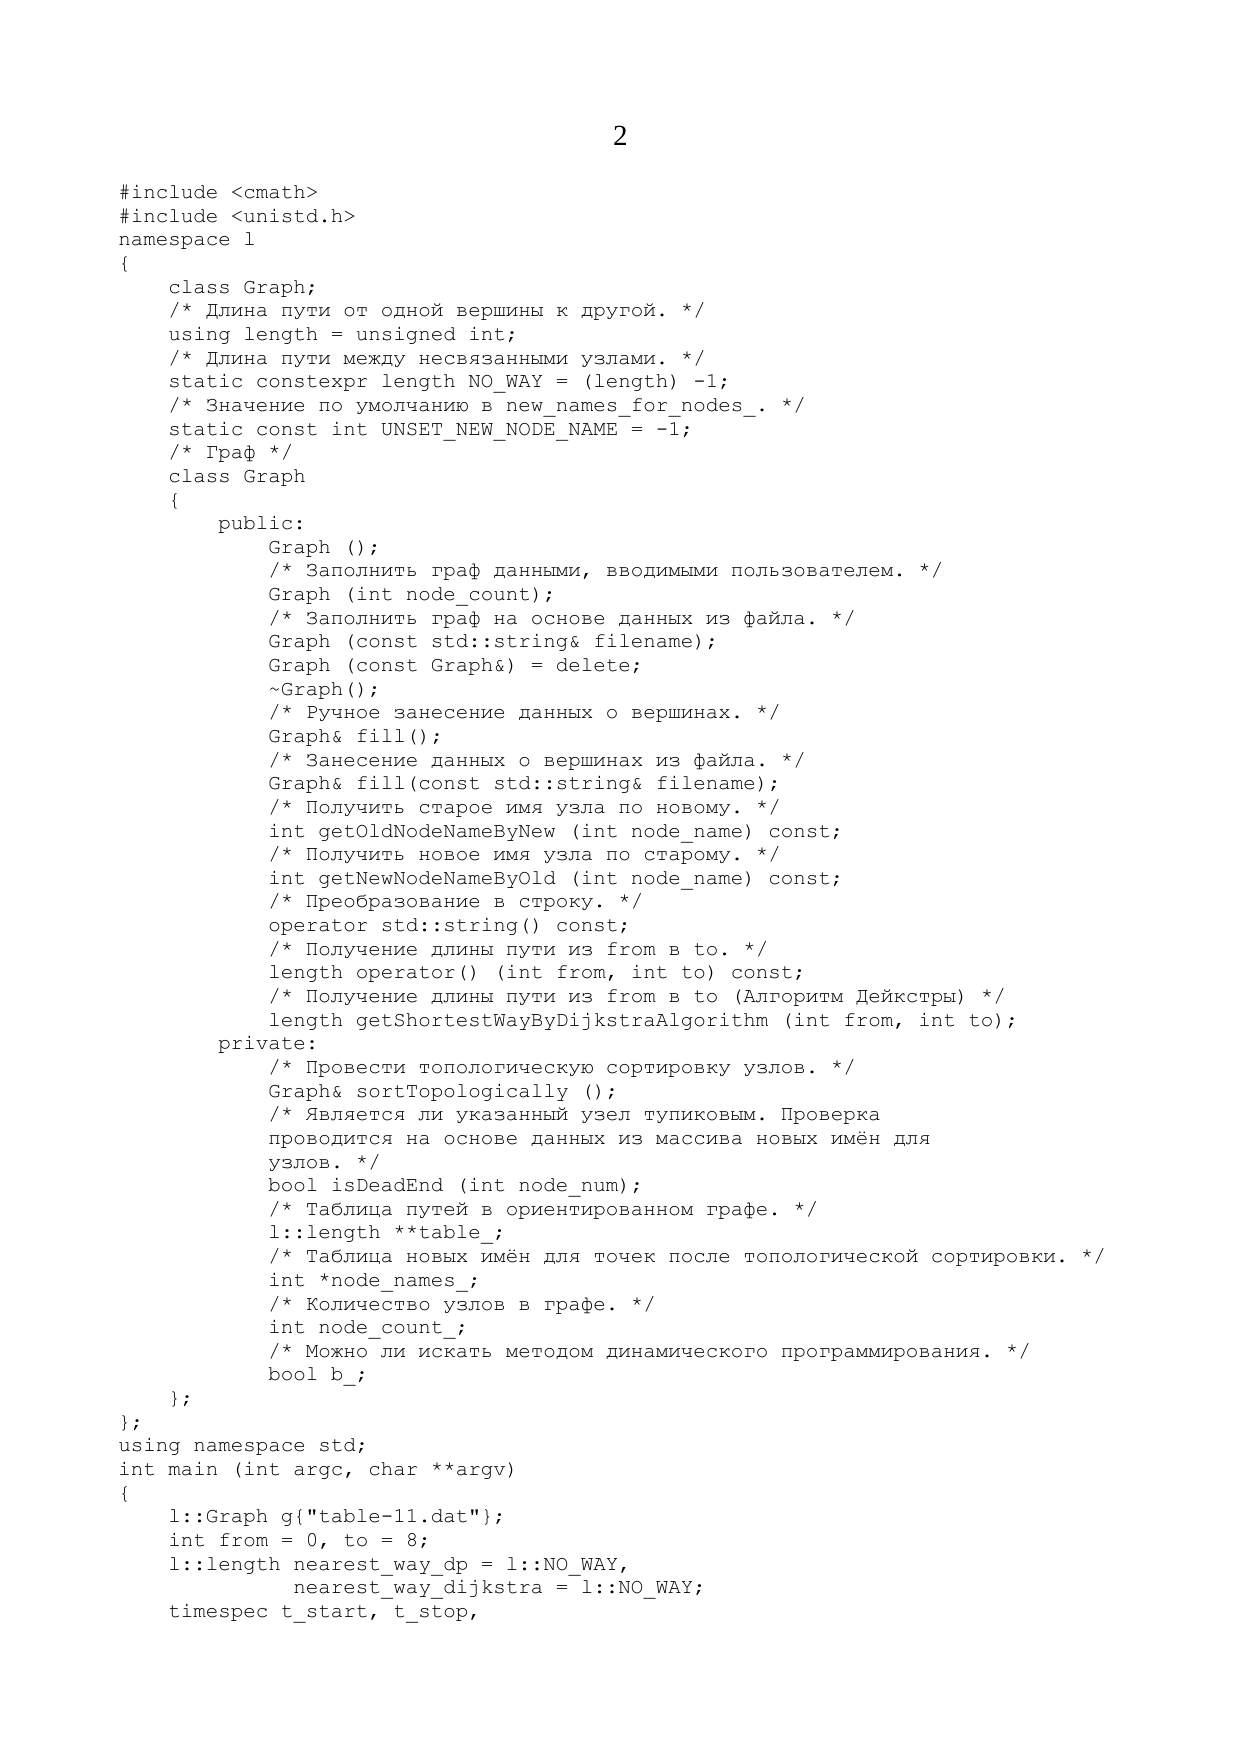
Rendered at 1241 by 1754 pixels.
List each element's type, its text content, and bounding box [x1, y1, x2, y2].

text l::length **table_; [118, 1222, 1122, 1245]
text /* Можно ли искать методом динамического программирования. */ [118, 1340, 1122, 1363]
text int getNewNodeNameByOld (int node_name) const; [118, 867, 1122, 891]
text timespec t_start, t_stop, [118, 1600, 1122, 1623]
text /* Длина пути от одной вершины к другой. */ [118, 299, 1122, 323]
text { [118, 488, 1122, 512]
text bool isDeadEnd (int node_num); [118, 1174, 1122, 1198]
text nearest_way_dijkstra = l::NO_WAY; [118, 1576, 1122, 1600]
text l::length nearest_way_dp = l::NO_WAY, [118, 1553, 1122, 1576]
text #include <unistd.h> [118, 205, 1122, 228]
text Graph& fill(); [118, 725, 1122, 749]
text Graph (); [118, 536, 1122, 559]
text int node_count_; [118, 1316, 1122, 1340]
text /* Длина пути между несвязанными узлами. */ [118, 347, 1122, 370]
text using namespace std; [118, 1434, 1122, 1458]
text namespace l [118, 228, 1122, 252]
text /* Ручное занесение данных о вершинах. */ [118, 701, 1122, 725]
text bool b_; [118, 1363, 1122, 1387]
text private: [118, 1032, 1122, 1056]
text { [118, 252, 1122, 276]
text проводится на основе данных из массива новых имён для [118, 1127, 1122, 1151]
text Graph& fill(const std::string& filename); [118, 772, 1122, 796]
text using length = unsigned int; [118, 323, 1122, 347]
text /* Занесение данных о вершинах из файла. */ [118, 749, 1122, 772]
text }; [118, 1411, 1122, 1434]
text /* Преобразование в строку. */ [118, 891, 1122, 914]
text /* Провести топологическую сортировку узлов. */ [118, 1056, 1122, 1080]
text /* Количество узлов в графе. */ [118, 1292, 1122, 1316]
text class Graph; [118, 276, 1122, 299]
text /* Получить старое имя узла по новому. */ [118, 796, 1122, 819]
text ~Graph(); [118, 678, 1122, 701]
text /* Получение длины пути из from в to (Алгоритм Дейкстры) */ [118, 985, 1122, 1009]
text /* Таблица новых имён для точек после топологической сортировки. */ [118, 1245, 1122, 1269]
text /* Заполнить граф на основе данных из файла. */ [118, 607, 1122, 630]
text }; [118, 1387, 1122, 1411]
text { [118, 1482, 1122, 1505]
text /* Таблица путей в ориентированном графе. */ [118, 1198, 1122, 1222]
text public: [118, 512, 1122, 536]
text /* Значение по умолчанию в new_names_for_nodes_. */ [118, 394, 1122, 418]
text length getShortestWayByDijkstraAlgorithm (int from, int to); [118, 1009, 1122, 1032]
text int from = 0, to = 8; [118, 1529, 1122, 1553]
text static const int UNSET_NEW_NODE_NAME = -1; [118, 418, 1122, 441]
text int main (int argc, char **argv) [118, 1458, 1122, 1482]
text /* Граф */ [118, 441, 1122, 465]
text l::Graph g{"table-11.dat"}; [118, 1505, 1122, 1529]
text узлов. */ [118, 1151, 1122, 1174]
text Graph (const std::string& filename); [118, 630, 1122, 654]
text /* Получить новое имя узла по старому. */ [118, 843, 1122, 867]
text class Graph [118, 465, 1122, 488]
text Graph& sortTopologically (); [118, 1080, 1122, 1103]
text length operator() (int from, int to) const; [118, 961, 1122, 985]
text operator std::string() const; [118, 914, 1122, 938]
text #include <cmath> [118, 181, 1122, 205]
text /* Заполнить граф данными, вводимыми пользователем. */ [118, 559, 1122, 583]
text int getOldNodeNameByNew (int node_name) const; [118, 819, 1122, 843]
text /* Получение длины пути из from в to. */ [118, 938, 1122, 961]
text int *node_names_; [118, 1269, 1122, 1292]
text /* Является ли указанный узел тупиковым. Проверка [118, 1103, 1122, 1127]
text Graph (const Graph&) = delete; [118, 654, 1122, 678]
text Graph (int node_count); [118, 583, 1122, 607]
text static constexpr length NO_WAY = (length) -1; [118, 370, 1122, 394]
